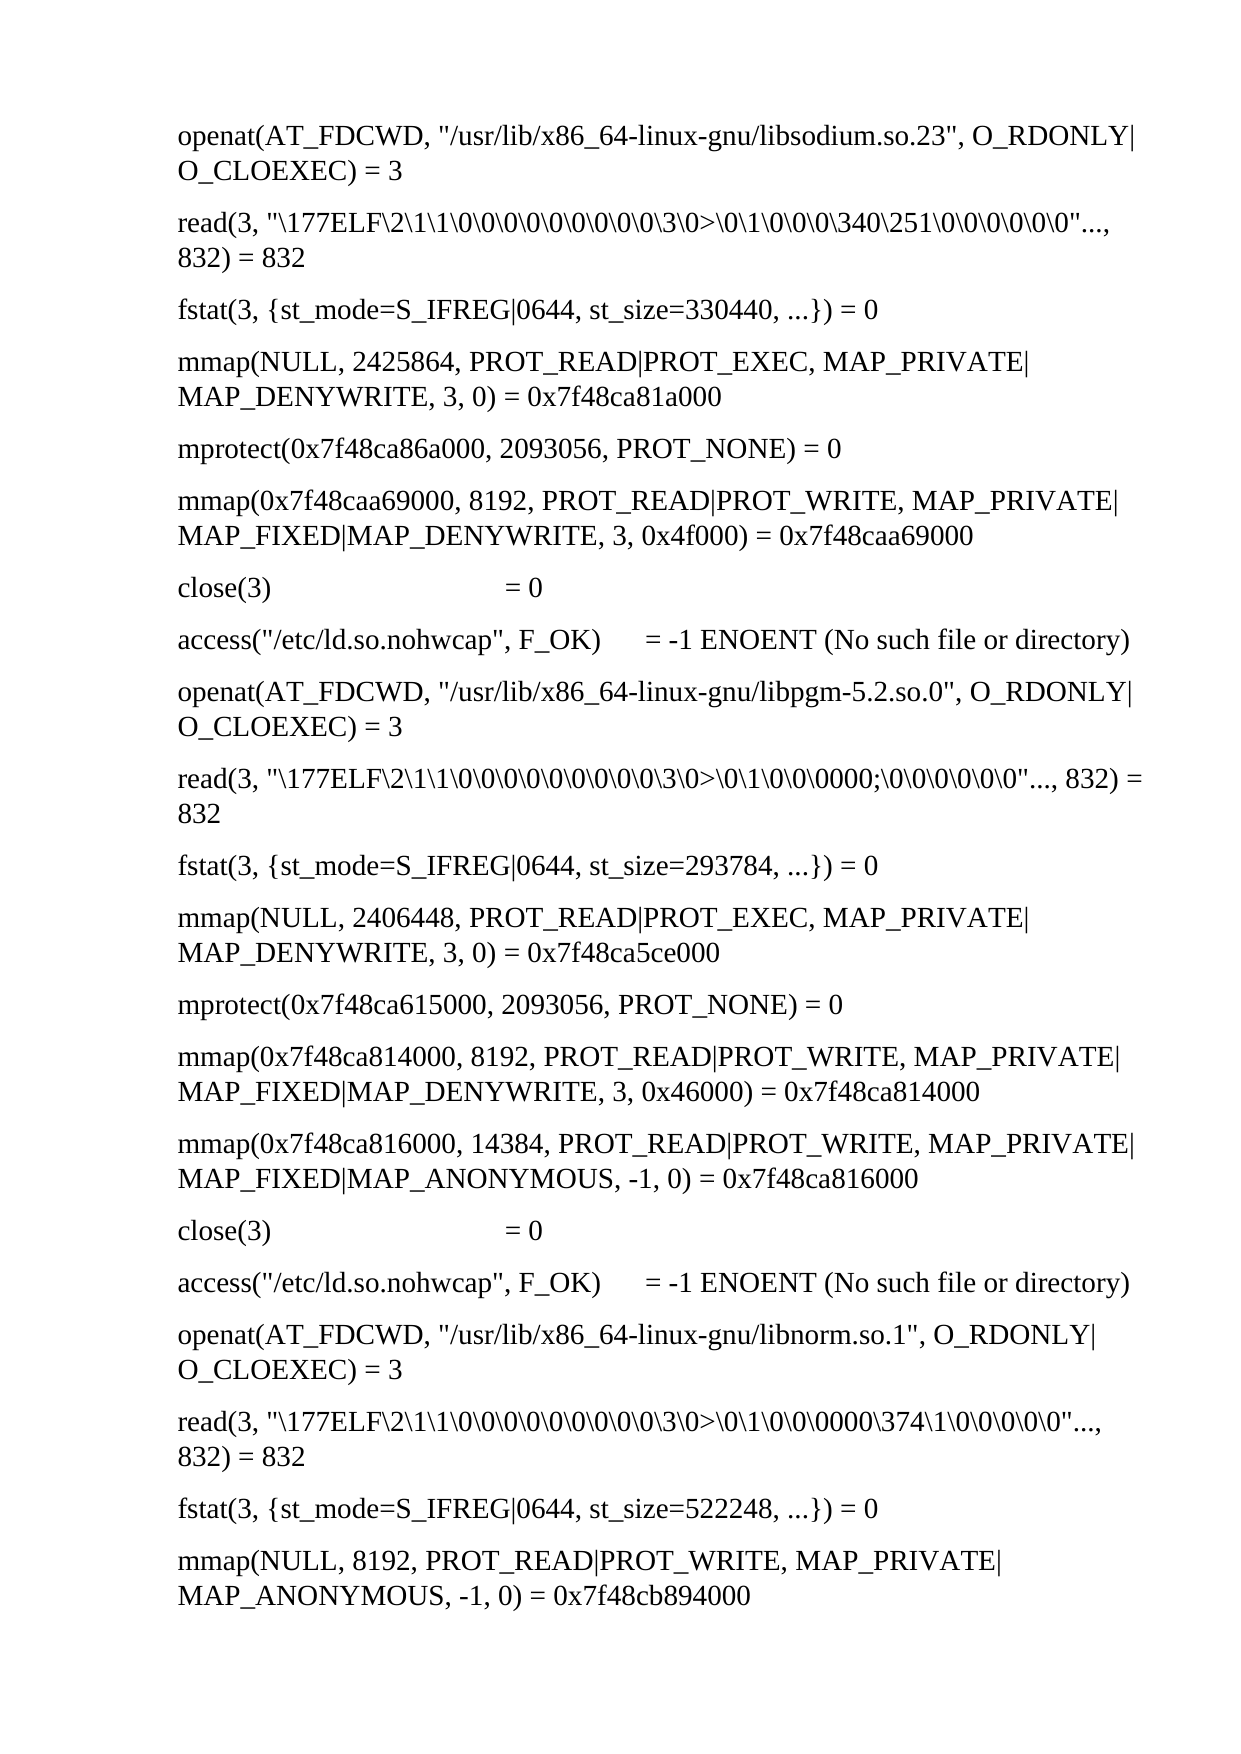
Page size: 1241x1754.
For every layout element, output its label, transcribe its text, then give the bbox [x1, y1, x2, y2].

text close(3) = 0 [177, 570, 1152, 604]
text mmap(0x7f48ca816000, 14384, PROT_READ|PROT_WRITE, MAP_PRIVATE|MAP_FIXED|MAP_ANONYMOUS, -1, 0) = 0x7f48ca816000 [177, 1126, 1152, 1195]
text read(3, "\177ELF\2\1\1\0\0\0\0\0\0\0\0\0\3\0>\0\1\0\0\0\340\251\0\0\0\0\0\0"..., 832) = 832 [177, 205, 1152, 274]
text openat(AT_FDCWD, "/usr/lib/x86_64-linux-gnu/libpgm-5.2.so.0", O_RDONLY|O_CLOEXEC) = 3 [177, 674, 1152, 743]
text openat(AT_FDCWD, "/usr/lib/x86_64-linux-gnu/libnorm.so.1", O_RDONLY|O_CLOEXEC) = 3 [177, 1317, 1152, 1386]
text read(3, "\177ELF\2\1\1\0\0\0\0\0\0\0\0\0\3\0>\0\1\0\0\0000;\0\0\0\0\0\0"..., 832) = 832 [177, 761, 1152, 830]
text close(3) = 0 [177, 1213, 1152, 1247]
text fstat(3, {st_mode=S_IFREG|0644, st_size=522248, ...}) = 0 [177, 1491, 1152, 1524]
text access("/etc/ld.so.nohwcap", F_OK) = -1 ENOENT (No such file or directory) [177, 1265, 1152, 1298]
text openat(AT_FDCWD, "/usr/lib/x86_64-linux-gnu/libsodium.so.23", O_RDONLY|O_CLOEXEC) = 3 [177, 118, 1152, 187]
text fstat(3, {st_mode=S_IFREG|0644, st_size=293784, ...}) = 0 [177, 848, 1152, 882]
text read(3, "\177ELF\2\1\1\0\0\0\0\0\0\0\0\0\3\0>\0\1\0\0\0000\374\1\0\0\0\0\0"..., 832) = 832 [177, 1404, 1152, 1473]
text mmap(NULL, 2425864, PROT_READ|PROT_EXEC, MAP_PRIVATE|MAP_DENYWRITE, 3, 0) = 0x7f48ca81a000 [177, 344, 1152, 413]
text mmap(0x7f48ca814000, 8192, PROT_READ|PROT_WRITE, MAP_PRIVATE|MAP_FIXED|MAP_DENYWRITE, 3, 0x46000) = 0x7f48ca814000 [177, 1039, 1152, 1108]
text mprotect(0x7f48ca86a000, 2093056, PROT_NONE) = 0 [177, 431, 1152, 465]
text access("/etc/ld.so.nohwcap", F_OK) = -1 ENOENT (No such file or directory) [177, 622, 1152, 656]
text mprotect(0x7f48ca615000, 2093056, PROT_NONE) = 0 [177, 987, 1152, 1021]
text fstat(3, {st_mode=S_IFREG|0644, st_size=330440, ...}) = 0 [177, 292, 1152, 326]
text mmap(NULL, 2406448, PROT_READ|PROT_EXEC, MAP_PRIVATE|MAP_DENYWRITE, 3, 0) = 0x7f48ca5ce000 [177, 900, 1152, 969]
text mmap(0x7f48caa69000, 8192, PROT_READ|PROT_WRITE, MAP_PRIVATE|MAP_FIXED|MAP_DENYWRITE, 3, 0x4f000) = 0x7f48caa69000 [177, 483, 1152, 552]
text mmap(NULL, 8192, PROT_READ|PROT_WRITE, MAP_PRIVATE|MAP_ANONYMOUS, -1, 0) = 0x7f48cb894000 [177, 1543, 1152, 1612]
